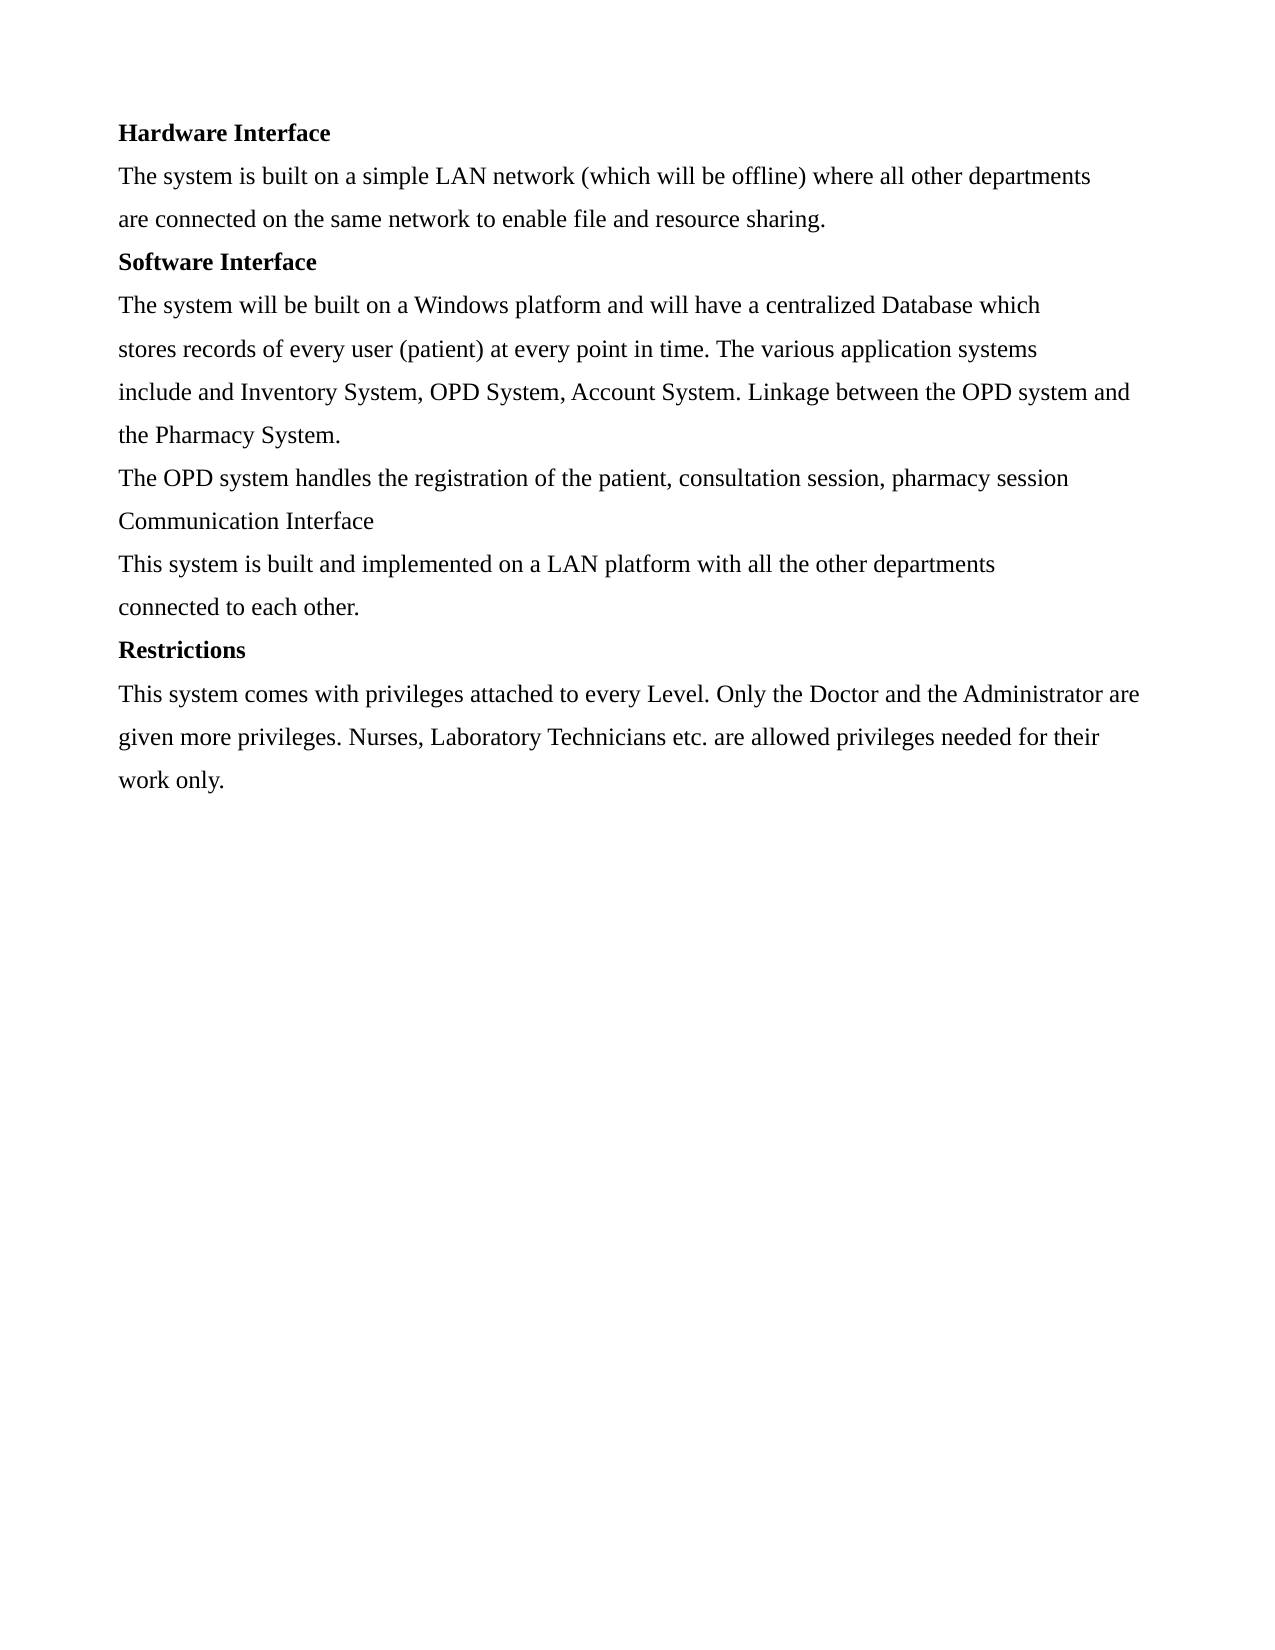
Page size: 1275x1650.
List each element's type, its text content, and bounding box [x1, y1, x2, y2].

text The OPD system handles the registration of the patient, consultation session, pharmacy session [118, 463, 1157, 492]
text Communication Interface [118, 506, 1157, 535]
text This system comes with privileges attached to every Level. Only the Doctor and the Administrator are given more privileges. Nurses, Laboratory Technicians etc. are allowed privileges needed for their work only. [118, 679, 1157, 794]
text connected to each other. [118, 592, 1157, 621]
text The system is built on a simple LAN network (which will be offline) where all other departments [118, 161, 1157, 190]
text This system is built and implemented on a LAN platform with all the other departments [118, 549, 1157, 578]
text Hardware Interface [118, 118, 1157, 147]
text Restrictions [118, 636, 1157, 664]
text include and Inventory System, OPD System, Account System. Linkage between the OPD system and the Pharmacy System. [118, 377, 1157, 449]
text Software Interface [118, 247, 1157, 276]
text are connected on the same network to enable file and resource sharing. [118, 204, 1157, 233]
text The system will be built on a Windows platform and will have a centralized Database which [118, 291, 1157, 319]
text stores records of every user (patient) at every point in time. The various application systems [118, 334, 1157, 362]
